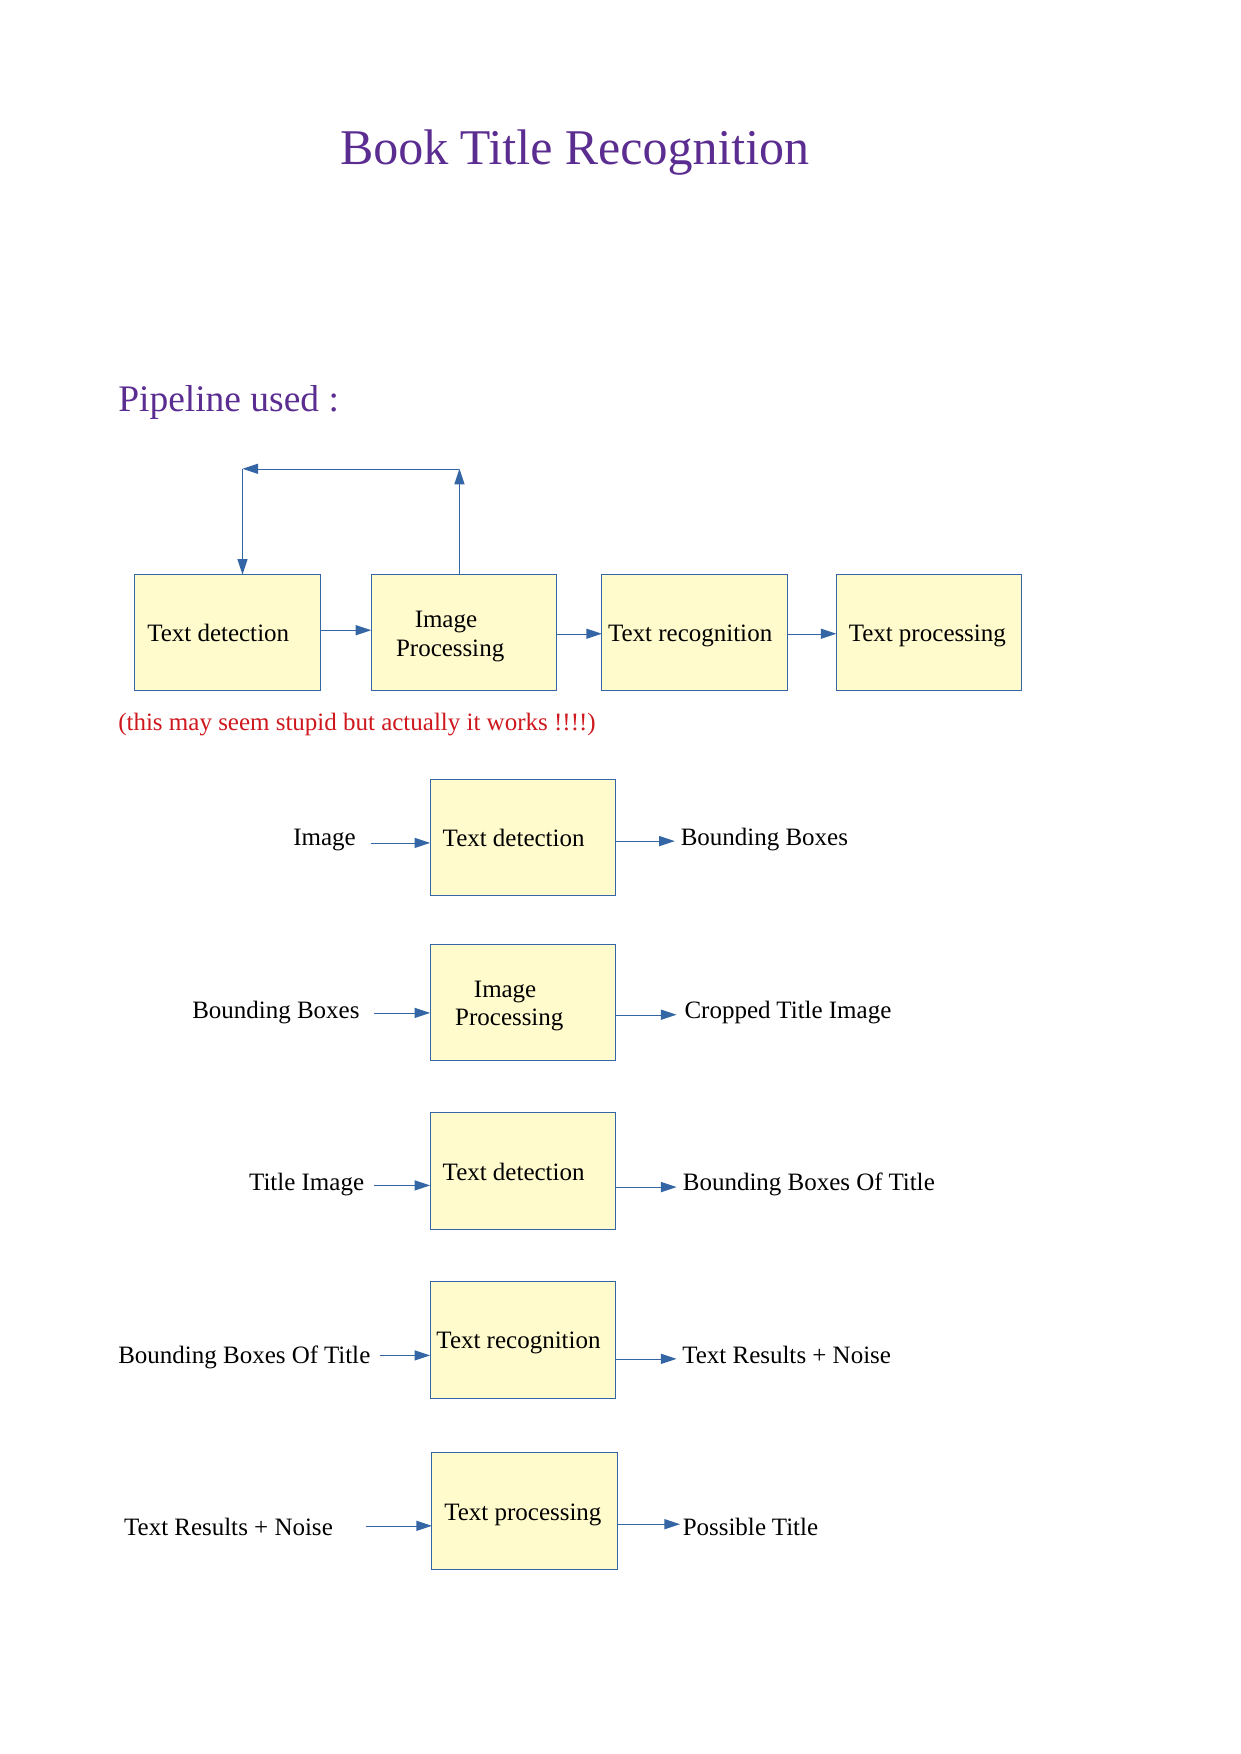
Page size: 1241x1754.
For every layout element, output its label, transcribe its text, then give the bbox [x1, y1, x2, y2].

text Bounding Boxes Of Title [118, 1340, 430, 1369]
text Image [118, 822, 430, 851]
text Possible Title [618, 1512, 1122, 1541]
text Text Results + Noise [616, 1340, 1122, 1369]
text Bounding Boxes [616, 822, 1122, 851]
text Bounding Boxes Of Title [616, 1167, 1122, 1196]
text Cropped Title Image [616, 995, 1122, 1024]
text Book Title Recognition [118, 118, 1122, 176]
text Pipeline used : [118, 377, 1122, 420]
text Title Image [118, 1167, 430, 1196]
text Text Results + Noise [118, 1512, 431, 1541]
text (this may seem stupid but actually it works !!!!) [118, 707, 1122, 736]
text Bounding Boxes [118, 995, 430, 1024]
